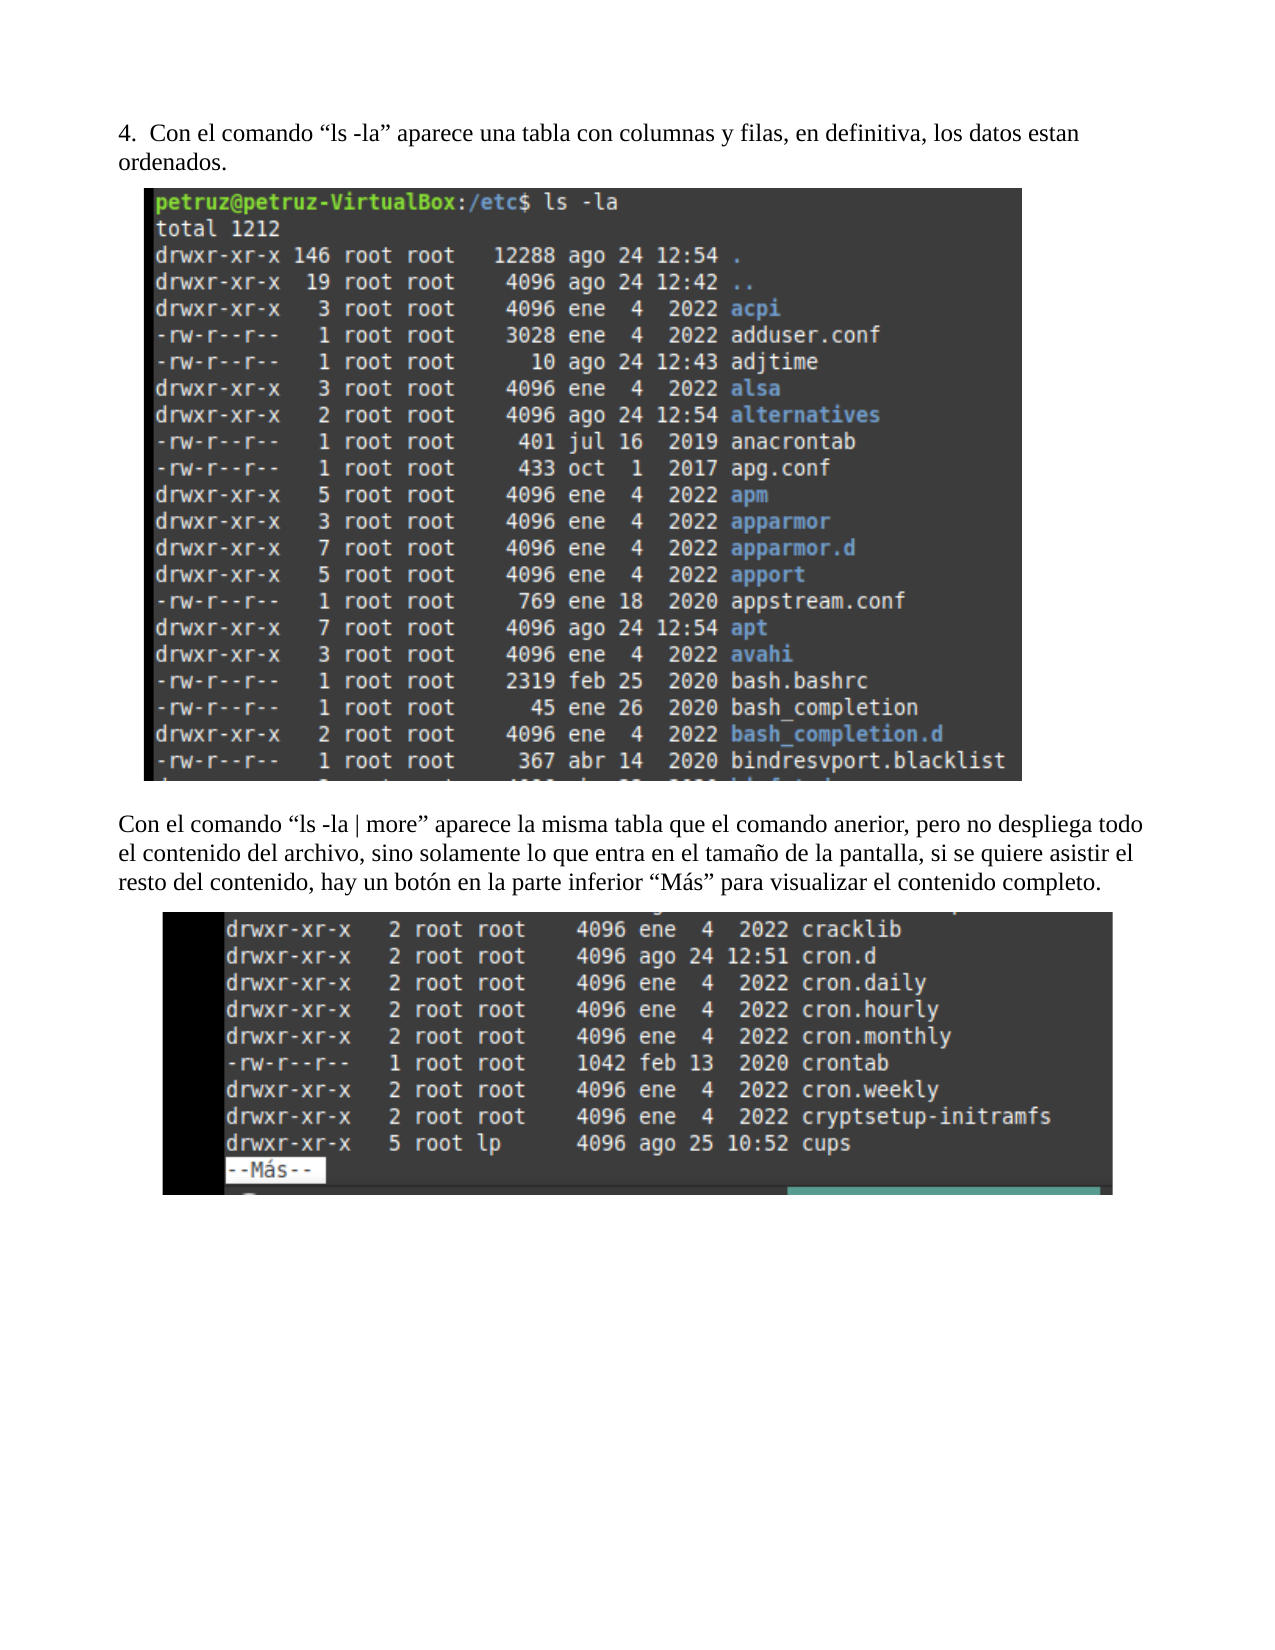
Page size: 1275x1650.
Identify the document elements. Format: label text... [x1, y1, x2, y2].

picture [162, 912, 1113, 1195]
text 4. Con el comando “ls -la” aparece una tabla con columnas y filas, en definitiva, los datos estan ordenados. [118, 118, 1157, 176]
picture [143, 188, 1022, 781]
text Con el comando “ls -la | more” aparece la misma tabla que el comando anerior, pero no despliega todo el contenido del archivo, sino solamente lo que entra en el tamaño de la pantalla, si se quiere asistir el resto del contenido, hay un botón en la parte inferior “Más” para visualizar el contenido completo. [118, 809, 1157, 896]
